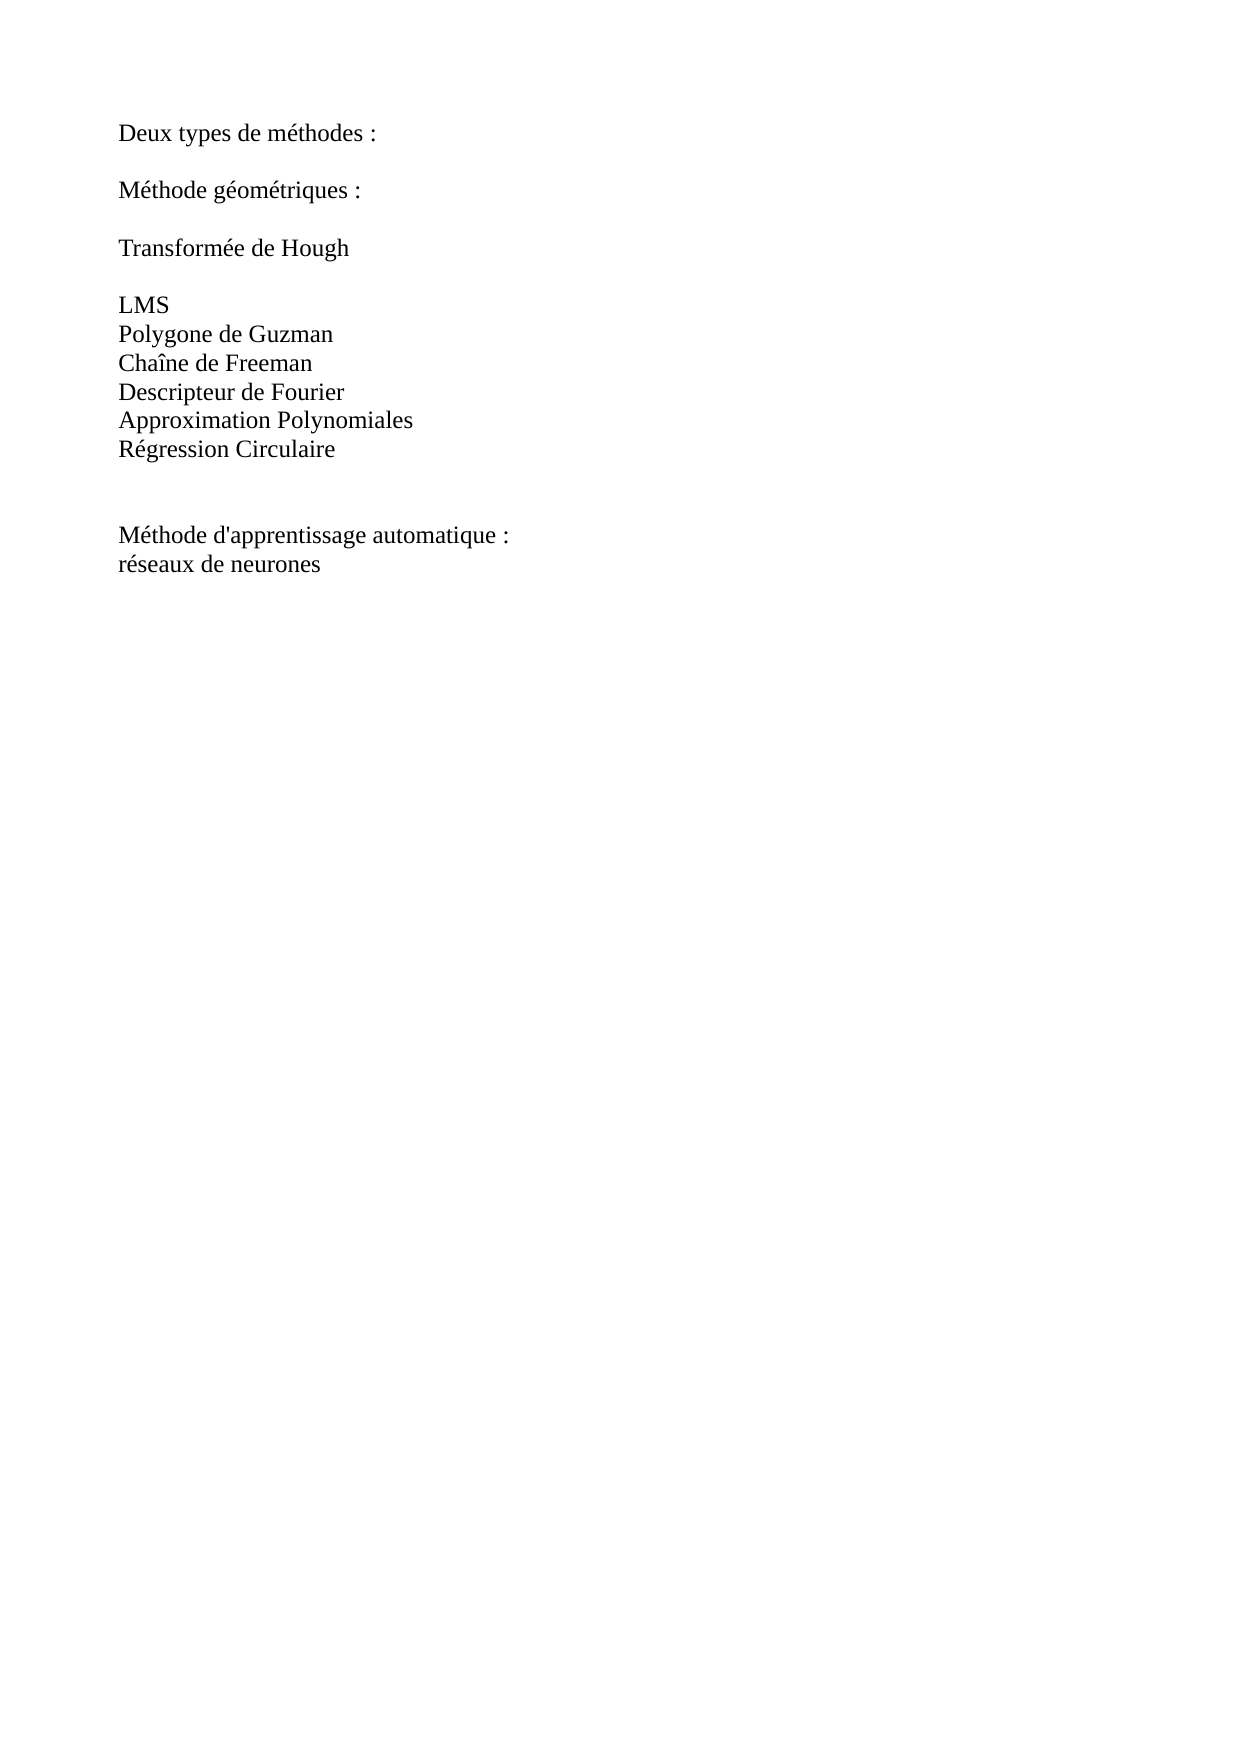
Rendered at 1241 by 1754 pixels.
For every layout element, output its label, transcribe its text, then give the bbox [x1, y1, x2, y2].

text Régression Circulaire [118, 434, 1122, 463]
text Méthode d'apprentissage automatique : [118, 521, 1122, 549]
text Transformée de Hough [118, 233, 1122, 262]
text LMS [118, 291, 1122, 319]
text Descripteur de Fourier [118, 377, 1122, 406]
text Approximation Polynomiales [118, 406, 1122, 434]
text Méthode géométriques : [118, 176, 1122, 204]
text Chaîne de Freeman [118, 348, 1122, 377]
text réseaux de neurones [118, 549, 1122, 578]
text Polygone de Guzman [118, 319, 1122, 348]
text Deux types de méthodes : [118, 118, 1122, 147]
